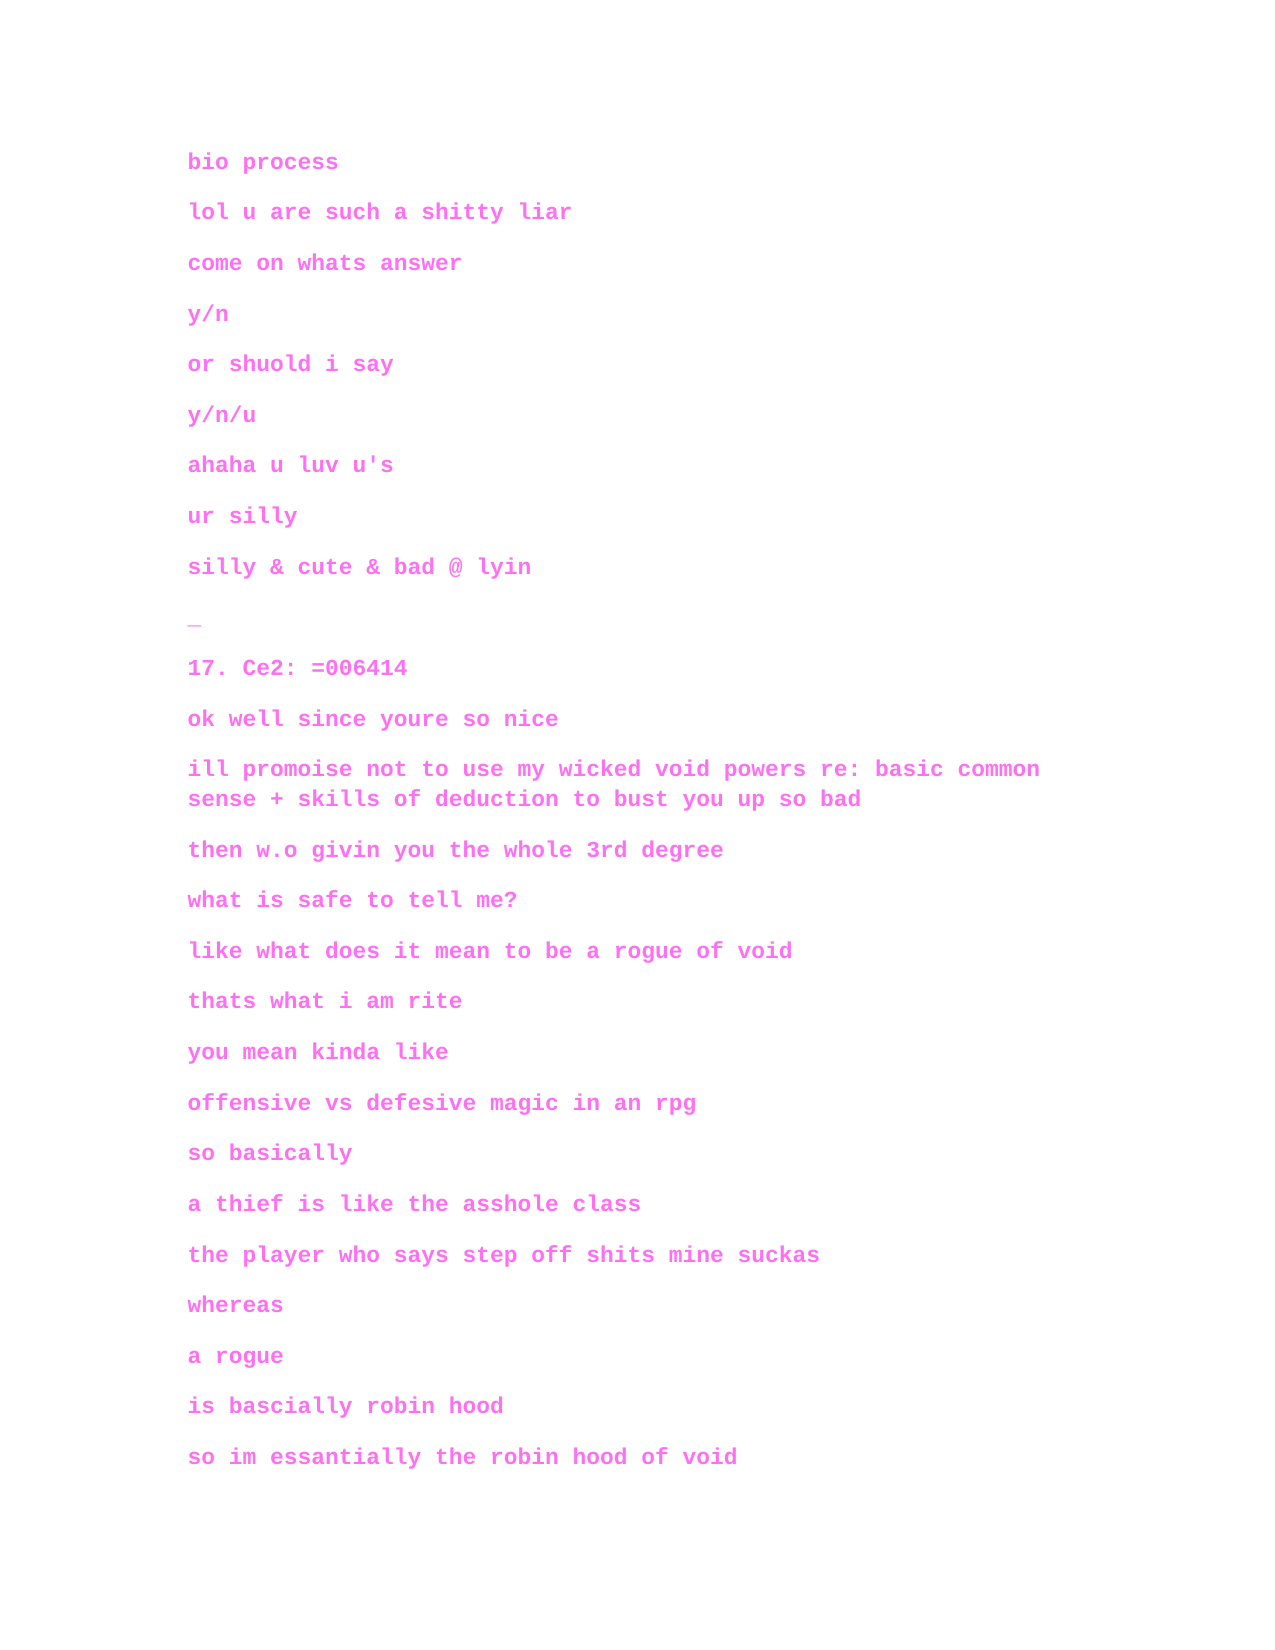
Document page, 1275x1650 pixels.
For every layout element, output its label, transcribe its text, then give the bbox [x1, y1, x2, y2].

text y/n [187, 302, 1087, 328]
text _ [187, 606, 1087, 632]
text ahaha u luv u's [187, 454, 1087, 480]
text a thief is like the asshole class [187, 1192, 1087, 1218]
text is bascially robin hood [187, 1395, 1087, 1421]
text y/n/u [187, 403, 1087, 429]
text ill promoise not to use my wicked void powers re: basic common sense + skills of deduction to bust you up so bad [187, 757, 1087, 813]
text so im essantially the robin hood of void [187, 1445, 1087, 1471]
text what is safe to tell me? [187, 888, 1087, 914]
text offensive vs defesive magic in an rpg [187, 1091, 1087, 1117]
text lol u are such a shitty liar [187, 201, 1087, 227]
text or shuold i say [187, 352, 1087, 378]
text like what does it mean to be a rogue of void [187, 939, 1087, 965]
text bio process [187, 150, 1087, 176]
text thats what i am rite [187, 990, 1087, 1016]
text you mean kinda like [187, 1040, 1087, 1066]
text ok well since youre so nice [187, 707, 1087, 733]
text then w.o givin you the whole 3rd degree [187, 838, 1087, 864]
text whereas [187, 1293, 1087, 1319]
text 17. Ce2: =006414 [187, 656, 1087, 682]
text come on whats answer [187, 251, 1087, 277]
text so basically [187, 1142, 1087, 1168]
text silly & cute & bad @ lyin [187, 555, 1087, 581]
text a rogue [187, 1344, 1087, 1370]
text the player who says step off shits mine suckas [187, 1243, 1087, 1269]
text ur silly [187, 504, 1087, 530]
